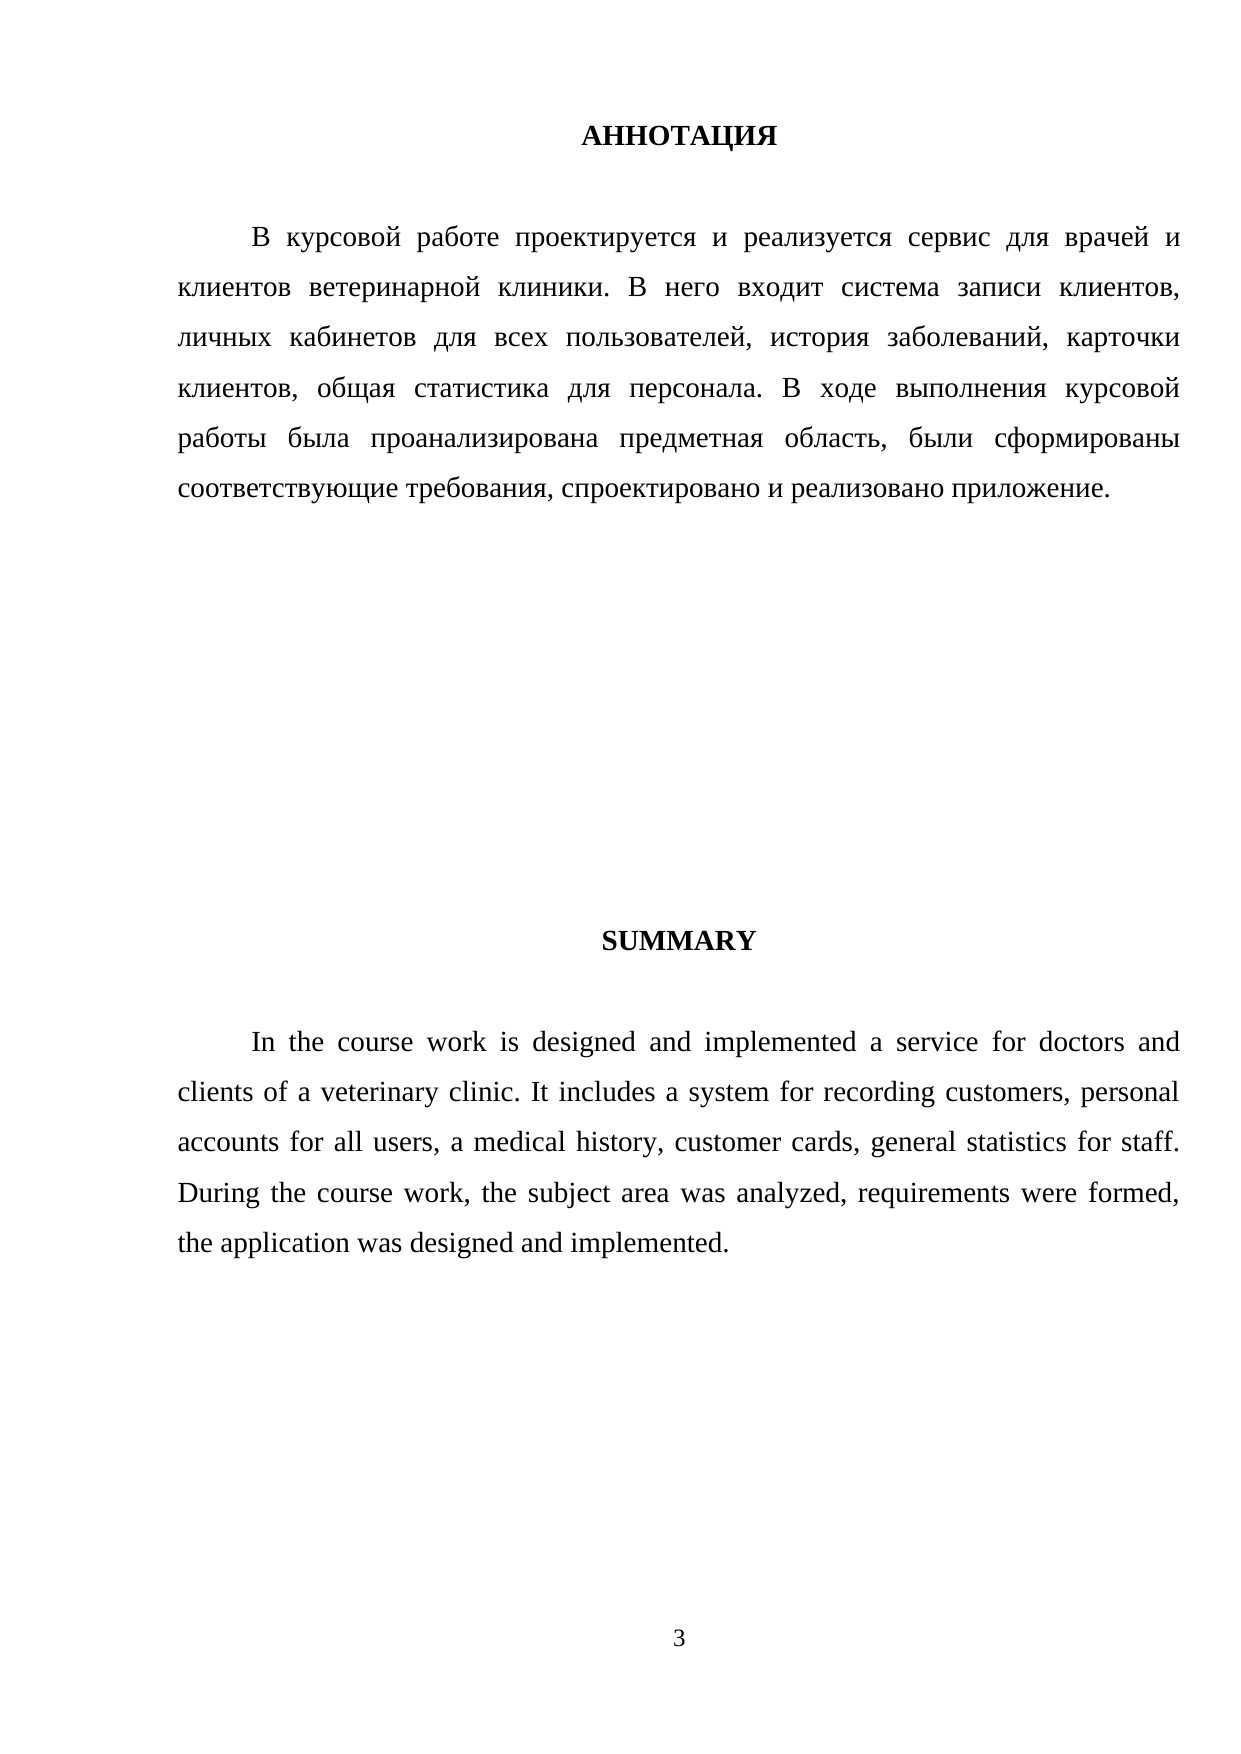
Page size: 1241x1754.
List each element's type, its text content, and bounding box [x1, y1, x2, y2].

text Summary [177, 923, 1181, 957]
text Аннотация [177, 118, 1181, 152]
text В курсовой работе проектируется и реализуется сервис для врачей и клиентов ветеринарной клиники. В него входит система записи клиентов, личных кабинетов для всех пользователей, история заболеваний, карточки клиентов, общая статистика для персонала. В ходе выполнения курсовой работы была проанализирована предметная область, были сформированы соответствующие требования, спроектировано и реализовано приложение. [177, 219, 1181, 504]
text In the course work is designed and implemented a service for doctors and clients of a veterinary clinic. It includes a system for recording customers, personal accounts for all users, a medical history, customer cards, general statistics for staff. During the course work, the subject area was analyzed, requirements were formed, the application was designed and implemented. [177, 1024, 1181, 1258]
